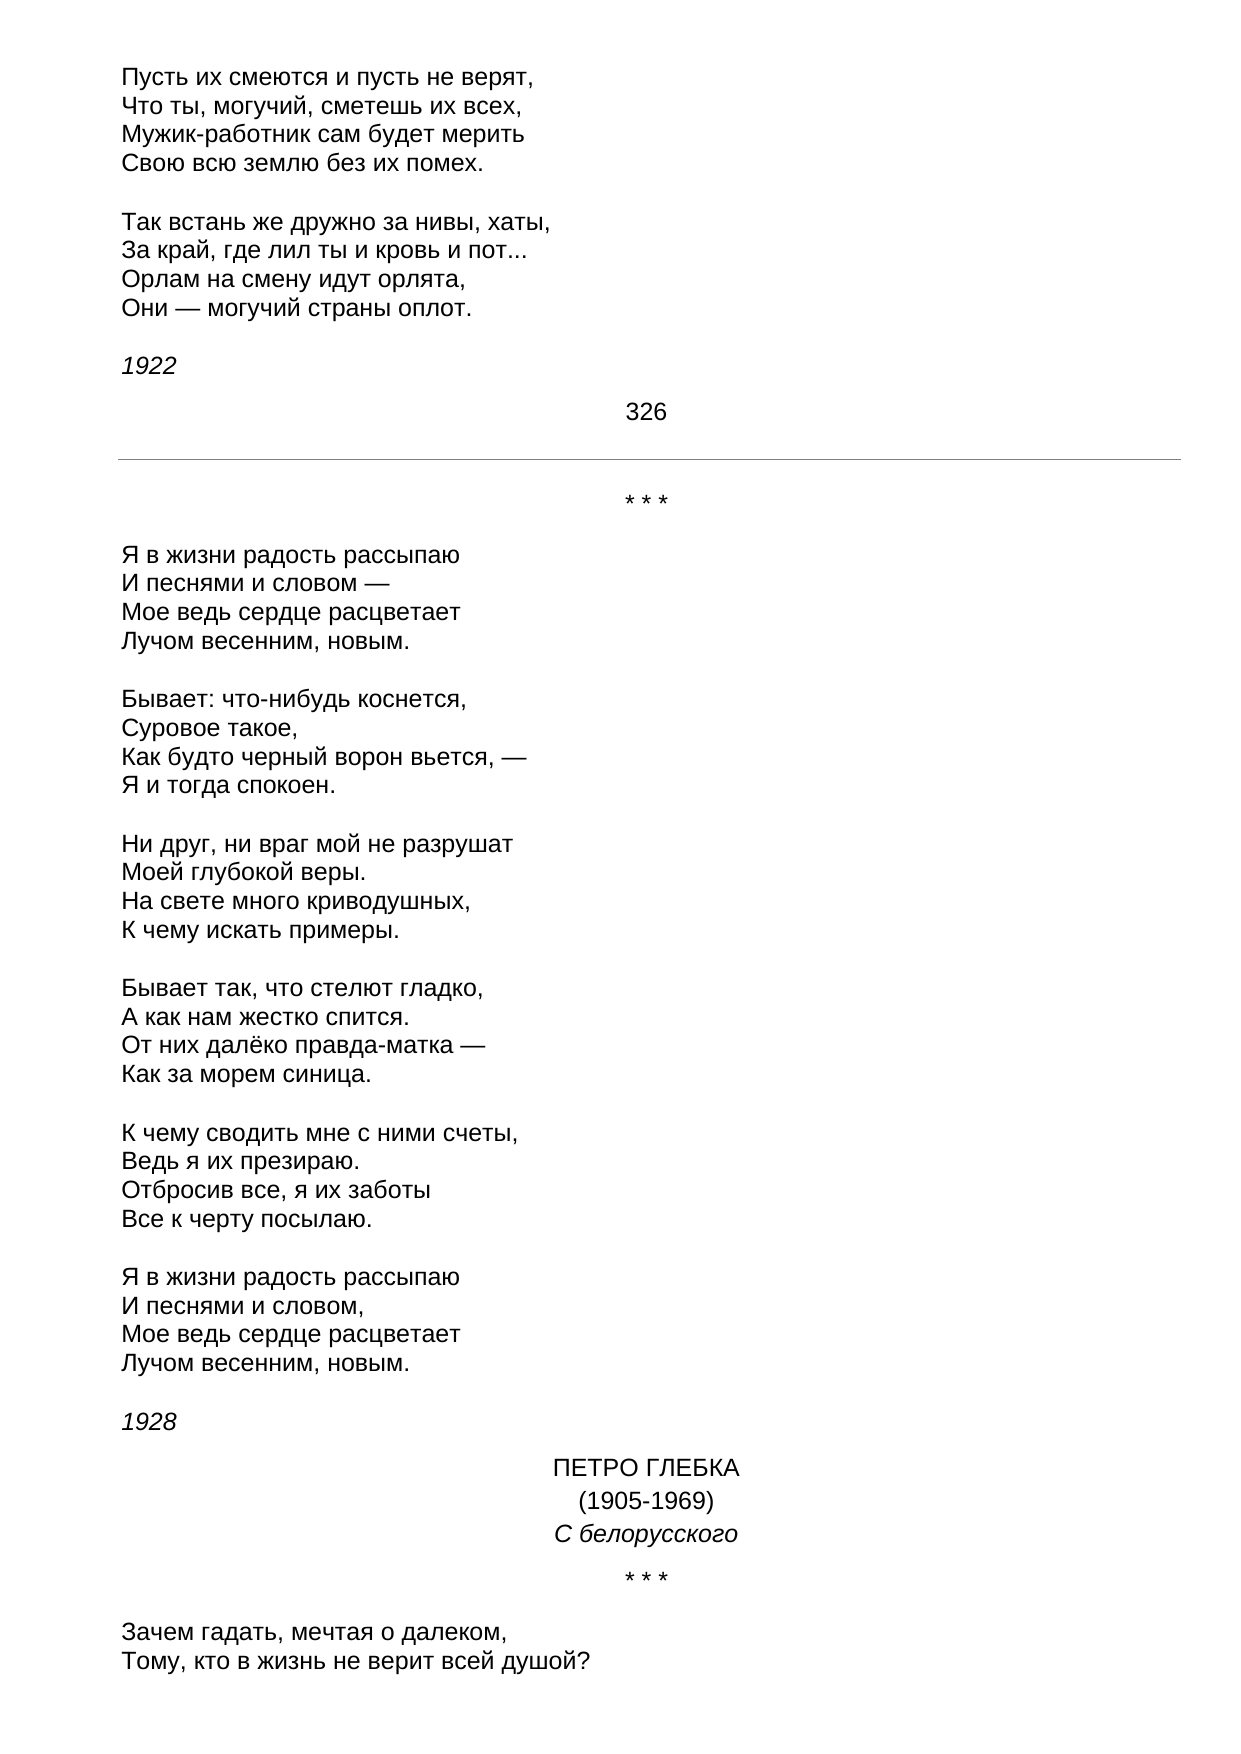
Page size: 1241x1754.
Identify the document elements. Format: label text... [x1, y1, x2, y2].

table_header Зачем гадать, мечтая о далеком, Тому, кто в жизнь не верит всей душой? [118, 1614, 624, 1677]
table_header Пусть их смеются и пусть не верят, Что ты, могучий, сметешь их всех, Мужик-работник сам будет мерить Свою всю землю без их помех. Так встань же дружно за нивы, хаты, За край, где лил ты и кровь и пот... Орлам на смену идут орлята, Они — могучий страны оплот. 1922 [118, 59, 607, 397]
text ПЕТРО ГЛЕБКА (1905-1969) С белорусского [118, 1453, 1181, 1547]
text 326 [118, 397, 1181, 426]
text * * * [118, 489, 1181, 518]
text * * * [118, 1566, 1181, 1595]
table_header Я в жизни радость рассыпаю И песнями и словом — Мое ведь сердце расцветает Лучом весенним, новым. Бывает: что-нибудь коснется, Суровое такое, Как будто черный ворон вьется, — Я и тогда спокоен. Ни друг, ни враг мой не разрушат Моей глубокой веры. На свете много криводушных, К чему искать примеры. Бывает так, что стелют гладко, А как нам жестко спится. От них далёко правда-матка — Как за морем синица. К чему сводить мне с ними счеты, Ведь я их презираю. Отбросив все, я их заботы Все к черту посылаю. Я в жизни радость рассыпаю И песнями и словом, Мое ведь сердце расцветает Лучом весенним, новым. 1928 [118, 537, 549, 1453]
